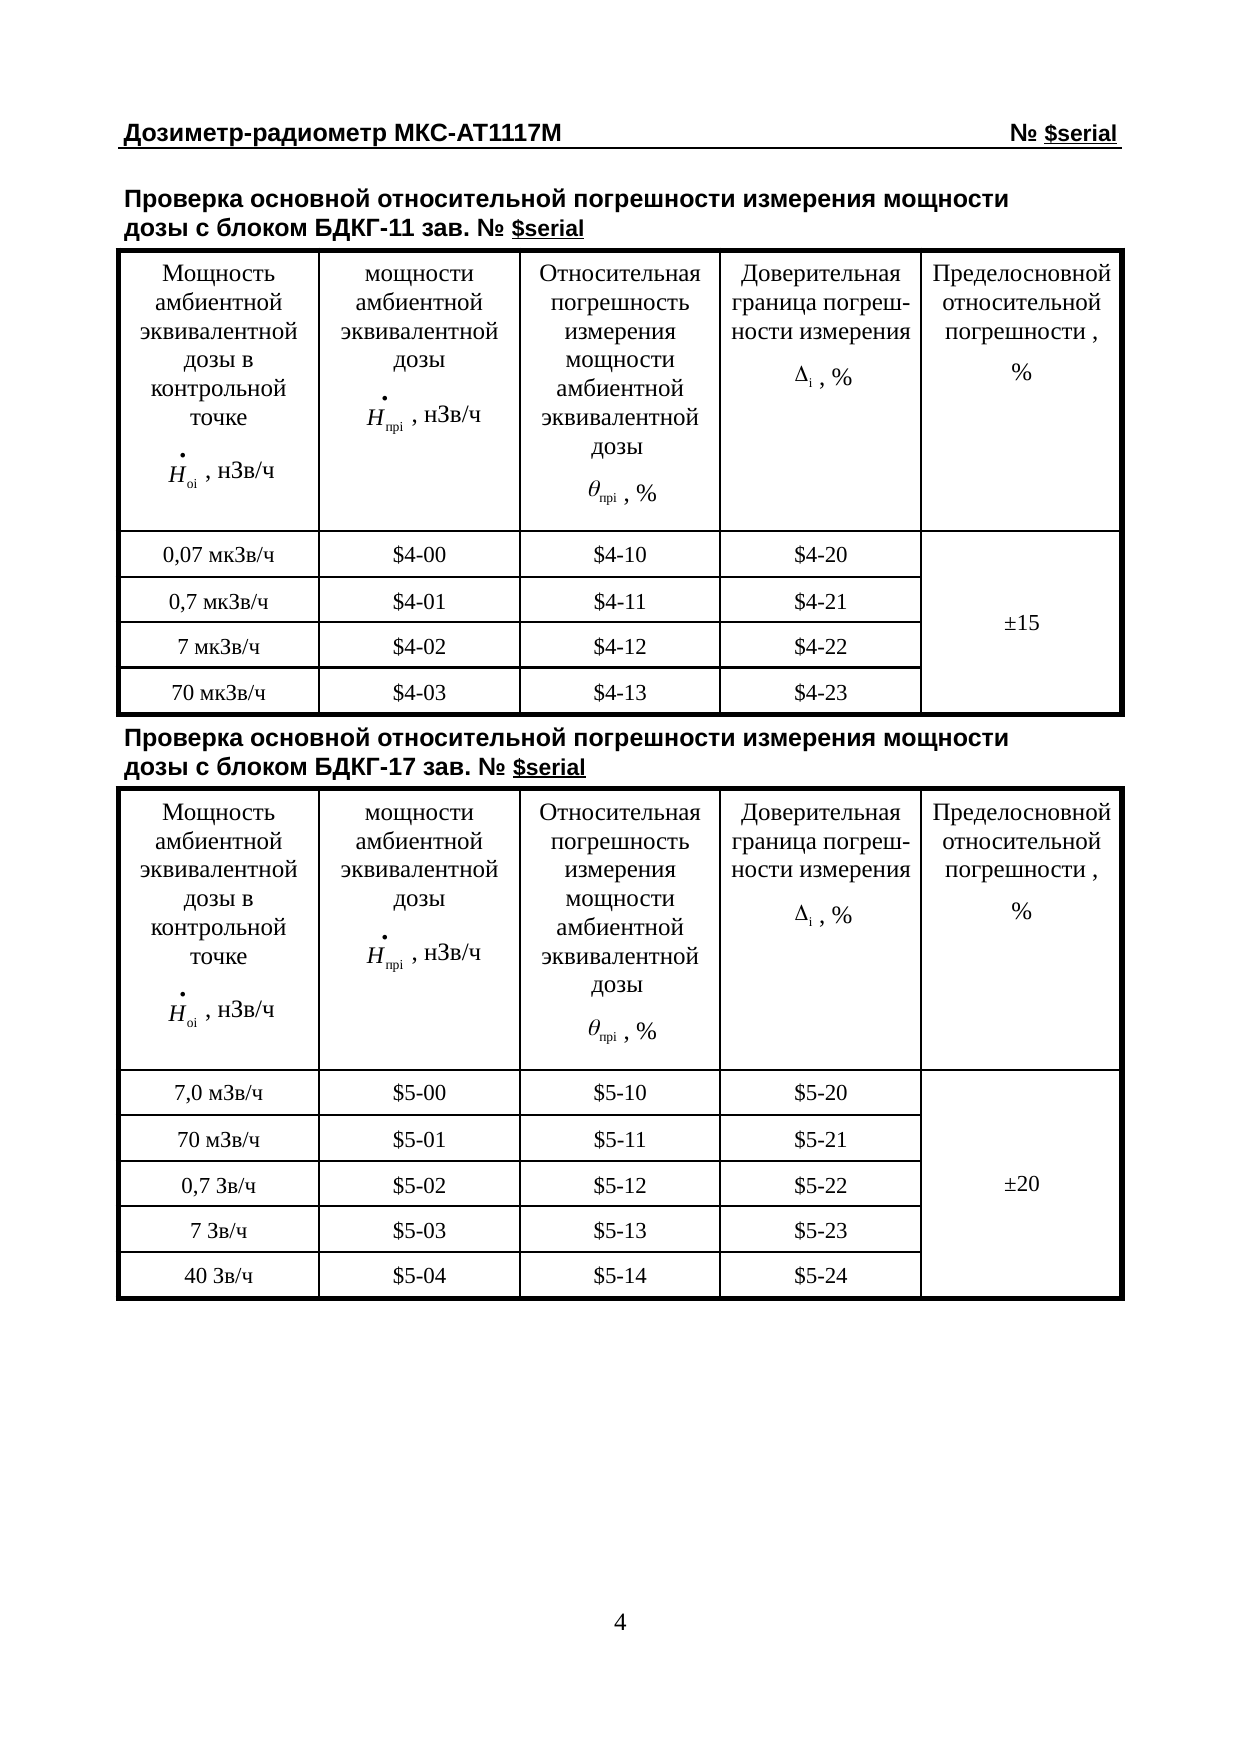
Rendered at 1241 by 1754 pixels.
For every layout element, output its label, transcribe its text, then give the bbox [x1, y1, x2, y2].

table_cell $5-02 [320, 1162, 519, 1205]
table_cell ±20 [922, 1071, 1119, 1296]
table_cell $5-23 [721, 1207, 920, 1251]
table_cell $4-12 [521, 623, 719, 666]
table_cell Пределосновной относительной погрешности , % [922, 791, 1119, 1069]
table_cell $4-00 [320, 532, 519, 576]
table_cell $5-11 [521, 1116, 719, 1160]
table_cell $4-22 [721, 623, 920, 666]
table_cell 7 Зв/ч [121, 1207, 318, 1251]
table_cell мощности амбиентной эквивалентной дозы , нЗв/ч [320, 253, 519, 530]
table_cell Мощность амбиентной эквивалентной дозы в контрольной точке , нЗв/ч [121, 791, 318, 1069]
table_cell мощности амбиентной эквивалентной дозы , нЗв/ч [320, 791, 519, 1069]
table_cell $5-22 [721, 1162, 920, 1205]
table_cell $5-12 [521, 1162, 719, 1205]
table_cell $5-01 [320, 1116, 519, 1160]
table_cell Относительная погрешность измерения мощности амбиентной эквивалентной дозы , % [521, 791, 719, 1069]
table_cell 40 Зв/ч [121, 1253, 318, 1296]
table_cell 7,0 мЗв/ч [121, 1071, 318, 1114]
table_cell ±15 [922, 532, 1119, 712]
table_cell $4-11 [521, 578, 719, 621]
table_cell 7 мкЗв/ч [121, 623, 318, 666]
table_cell Относительная погрешность измерения мощности амбиентной эквивалентной дозы , % [521, 253, 719, 530]
table_cell $5-24 [721, 1253, 920, 1296]
table_cell 0,7 мкЗв/ч [121, 578, 318, 621]
table_cell $4-02 [320, 623, 519, 666]
table_cell Доверительная граница погреш-ности измерения , % [721, 791, 920, 1069]
table_cell 70 мЗв/ч [121, 1116, 318, 1160]
table_cell $4-13 [521, 669, 719, 712]
table_cell $5-03 [320, 1207, 519, 1251]
table_cell Мощность амбиентной эквивалентной дозы в контрольной точке , нЗв/ч [121, 253, 318, 530]
table_cell $5-21 [721, 1116, 920, 1160]
table_cell $5-00 [320, 1071, 519, 1114]
table_cell $5-14 [521, 1253, 719, 1296]
table_cell Доверительная граница погреш-ности измерения , % [721, 253, 920, 530]
table_cell $4-01 [320, 578, 519, 621]
table_cell 70 мкЗв/ч [121, 669, 318, 712]
table_cell $5-10 [521, 1071, 719, 1114]
table_cell $4-10 [521, 532, 719, 576]
table_header Проверка основной относительной погрешности измерения мощности дозы с блоком БДКГ-11 зав. № $serial [118, 179, 1122, 247]
table_cell Пределосновной относительной погрешности , % [922, 253, 1119, 530]
table_cell $5-20 [721, 1071, 920, 1114]
table_cell $4-21 [721, 578, 920, 621]
table_cell 0,7 Зв/ч [121, 1162, 318, 1205]
table_cell $5-13 [521, 1207, 719, 1251]
table_cell $4-03 [320, 669, 519, 712]
table_cell 0,07 мкЗв/ч [121, 532, 318, 576]
table_cell $5-04 [320, 1253, 519, 1296]
table_header Проверка основной относительной погрешности измерения мощности дозы с блоком БДКГ-17 зав. № $serial [118, 717, 1122, 786]
table_cell $4-23 [721, 669, 920, 712]
table_cell $4-20 [721, 532, 920, 576]
